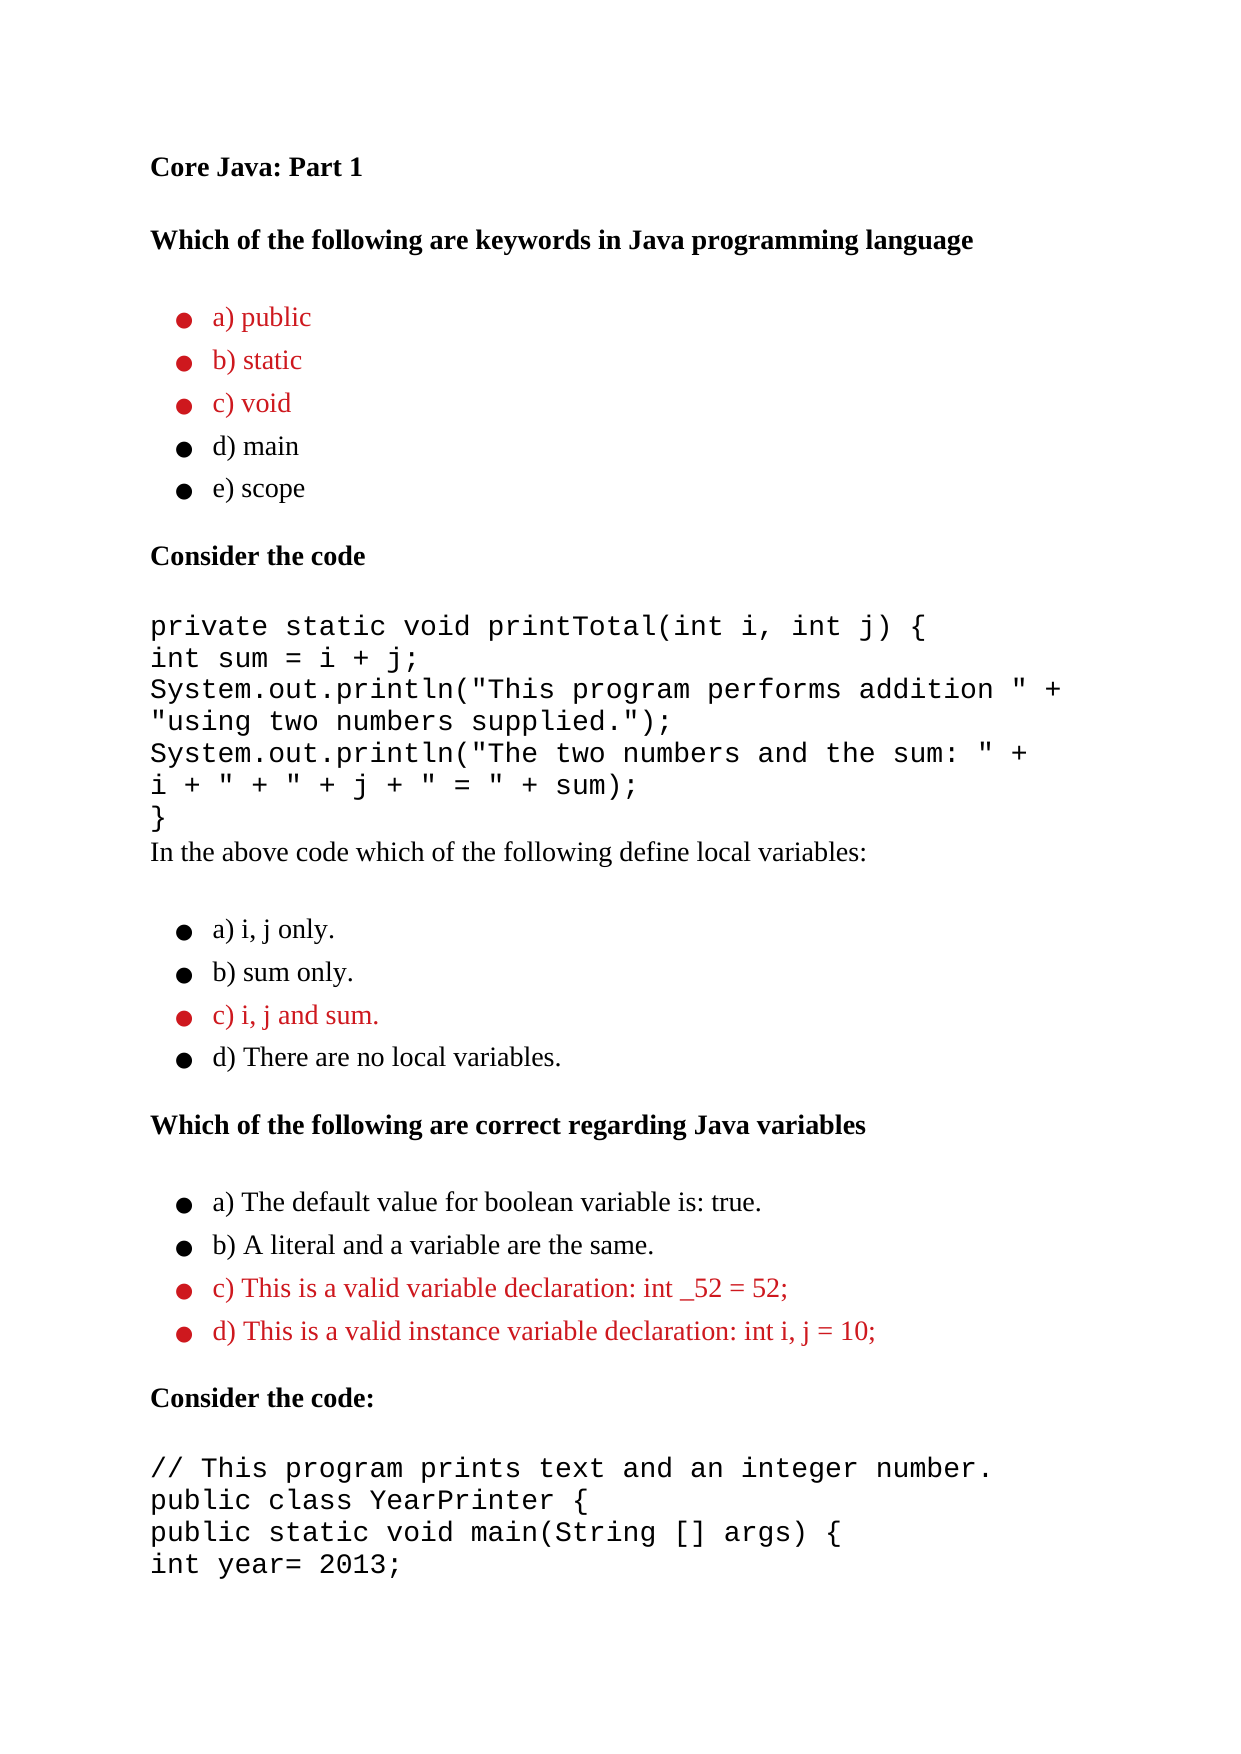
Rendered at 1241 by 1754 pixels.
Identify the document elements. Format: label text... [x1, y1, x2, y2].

list a) The default value for boolean variable is: true. [175, 1181, 1090, 1224]
text } [150, 803, 1090, 835]
text Which of the following are correct regarding Java variables [150, 1108, 1090, 1140]
list b) A literal and a variable are the same. [175, 1224, 1090, 1266]
text public class YearPrinter { [150, 1486, 1090, 1518]
list c) i, j and sum. [175, 993, 1090, 1036]
text public static void main(String [] args) { [150, 1518, 1090, 1549]
list d) main [175, 424, 1090, 467]
list a) public [175, 296, 1090, 339]
list b) static [175, 339, 1090, 381]
text Core Java: Part 1 [150, 150, 1090, 182]
list b) sum only. [175, 951, 1090, 993]
list e) scope [175, 467, 1090, 509]
text Consider the code: [150, 1381, 1090, 1413]
list c) This is a valid variable declaration: int _52 = 52; [175, 1266, 1090, 1309]
text In the above code which of the following define local variables: [150, 835, 1090, 867]
text i + " + " + j + " = " + sum); [150, 771, 1090, 803]
text int year= 2013; [150, 1549, 1090, 1581]
list d) This is a valid instance variable declaration: int i, j = 10; [175, 1309, 1090, 1352]
text "using two numbers supplied."); [150, 707, 1090, 739]
list d) There are no local variables. [175, 1036, 1090, 1079]
text private static void printTotal(int i, int j) { [150, 612, 1090, 644]
list c) void [175, 381, 1090, 424]
text System.out.println("The two numbers and the sum: " + [150, 739, 1090, 771]
text // This program prints text and an integer number. [150, 1454, 1090, 1486]
text int sum = i + j; [150, 644, 1090, 676]
text System.out.println("This program performs addition " + [150, 676, 1090, 707]
list a) i, j only. [175, 908, 1090, 951]
text Which of the following are keywords in Java programming language [150, 223, 1090, 255]
text Consider the code [150, 539, 1090, 571]
